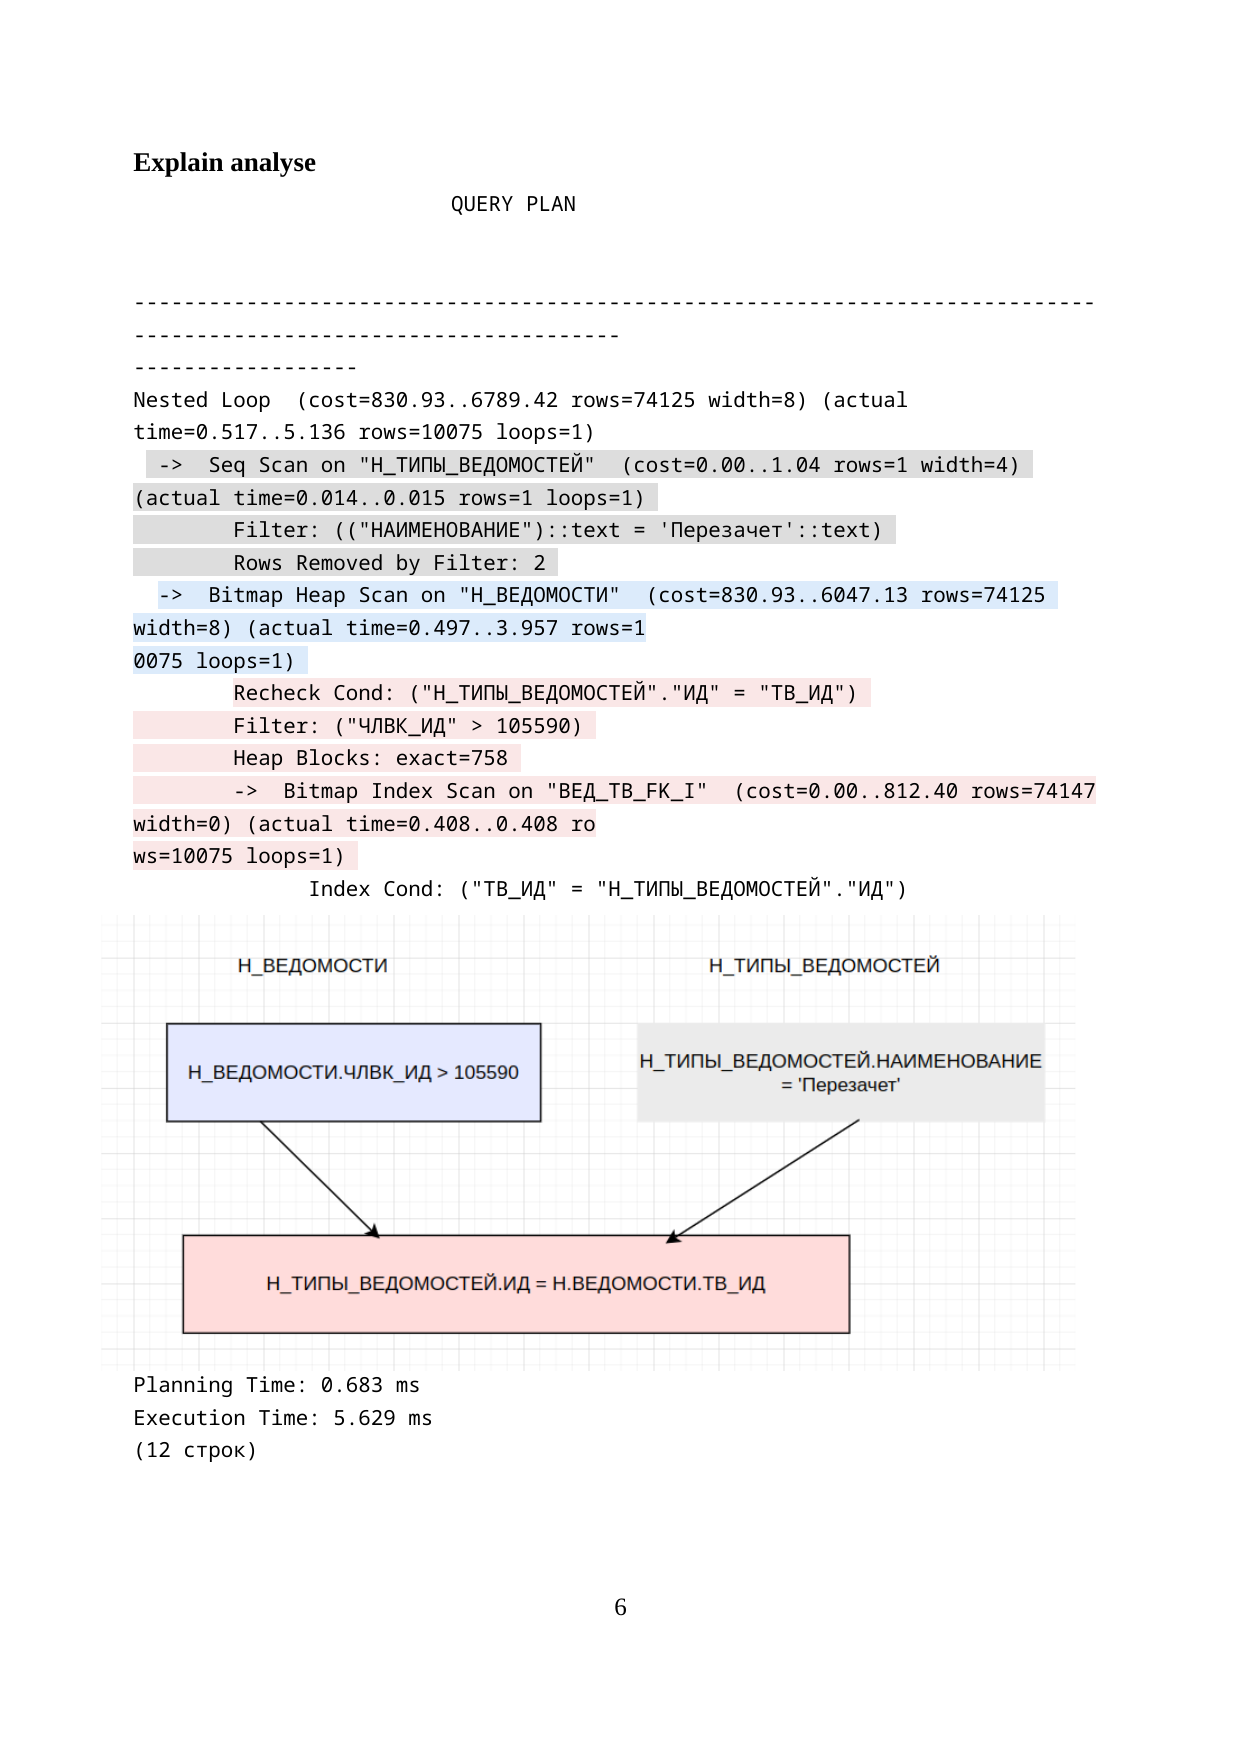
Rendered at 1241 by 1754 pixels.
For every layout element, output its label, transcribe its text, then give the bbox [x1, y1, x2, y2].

text QUERY PLAN -------------------------------------------------------------------------------------------------------------------- ------------------ Nested Loop (cost=830.93..6789.42 rows=74125 width=8) (actual time=0.517..5.136 rows=10075 loops=1) -> Seq Scan on "Н_ТИПЫ_ВЕДОМОСТЕЙ" (cost=0.00..1.04 rows=1 width=4) (actual time=0.014..0.015 rows=1 loops=1) Filter: (("НАИМЕНОВАНИЕ")::text = 'Перезачет'::text) Rows Removed by Filter: 2 -> Bitmap Heap Scan on "Н_ВЕДОМОСТИ" (cost=830.93..6047.13 rows=74125 width=8) (actual time=0.497..3.957 rows=1 0075 loops=1) Recheck Cond: ("Н_ТИПЫ_ВЕДОМОСТЕЙ"."ИД" = "ТВ_ИД") Filter: ("ЧЛВК_ИД" > 105590) Heap Blocks: exact=758 -> Bitmap Index Scan on "ВЕД_ТВ_FK_I" (cost=0.00..812.40 rows=74147 width=0) (actual time=0.408..0.408 ro ws=10075 loops=1) Index Cond: ("ТВ_ИД" = "Н_ТИПЫ_ВЕДОМОСТЕЙ"."ИД") Planning Time: 0.683 ms Execution Time: 5.629 ms (12 строк) [133, 189, 1107, 1536]
subtitle Explain analyse [133, 146, 1107, 177]
picture [101, 915, 1076, 1371]
